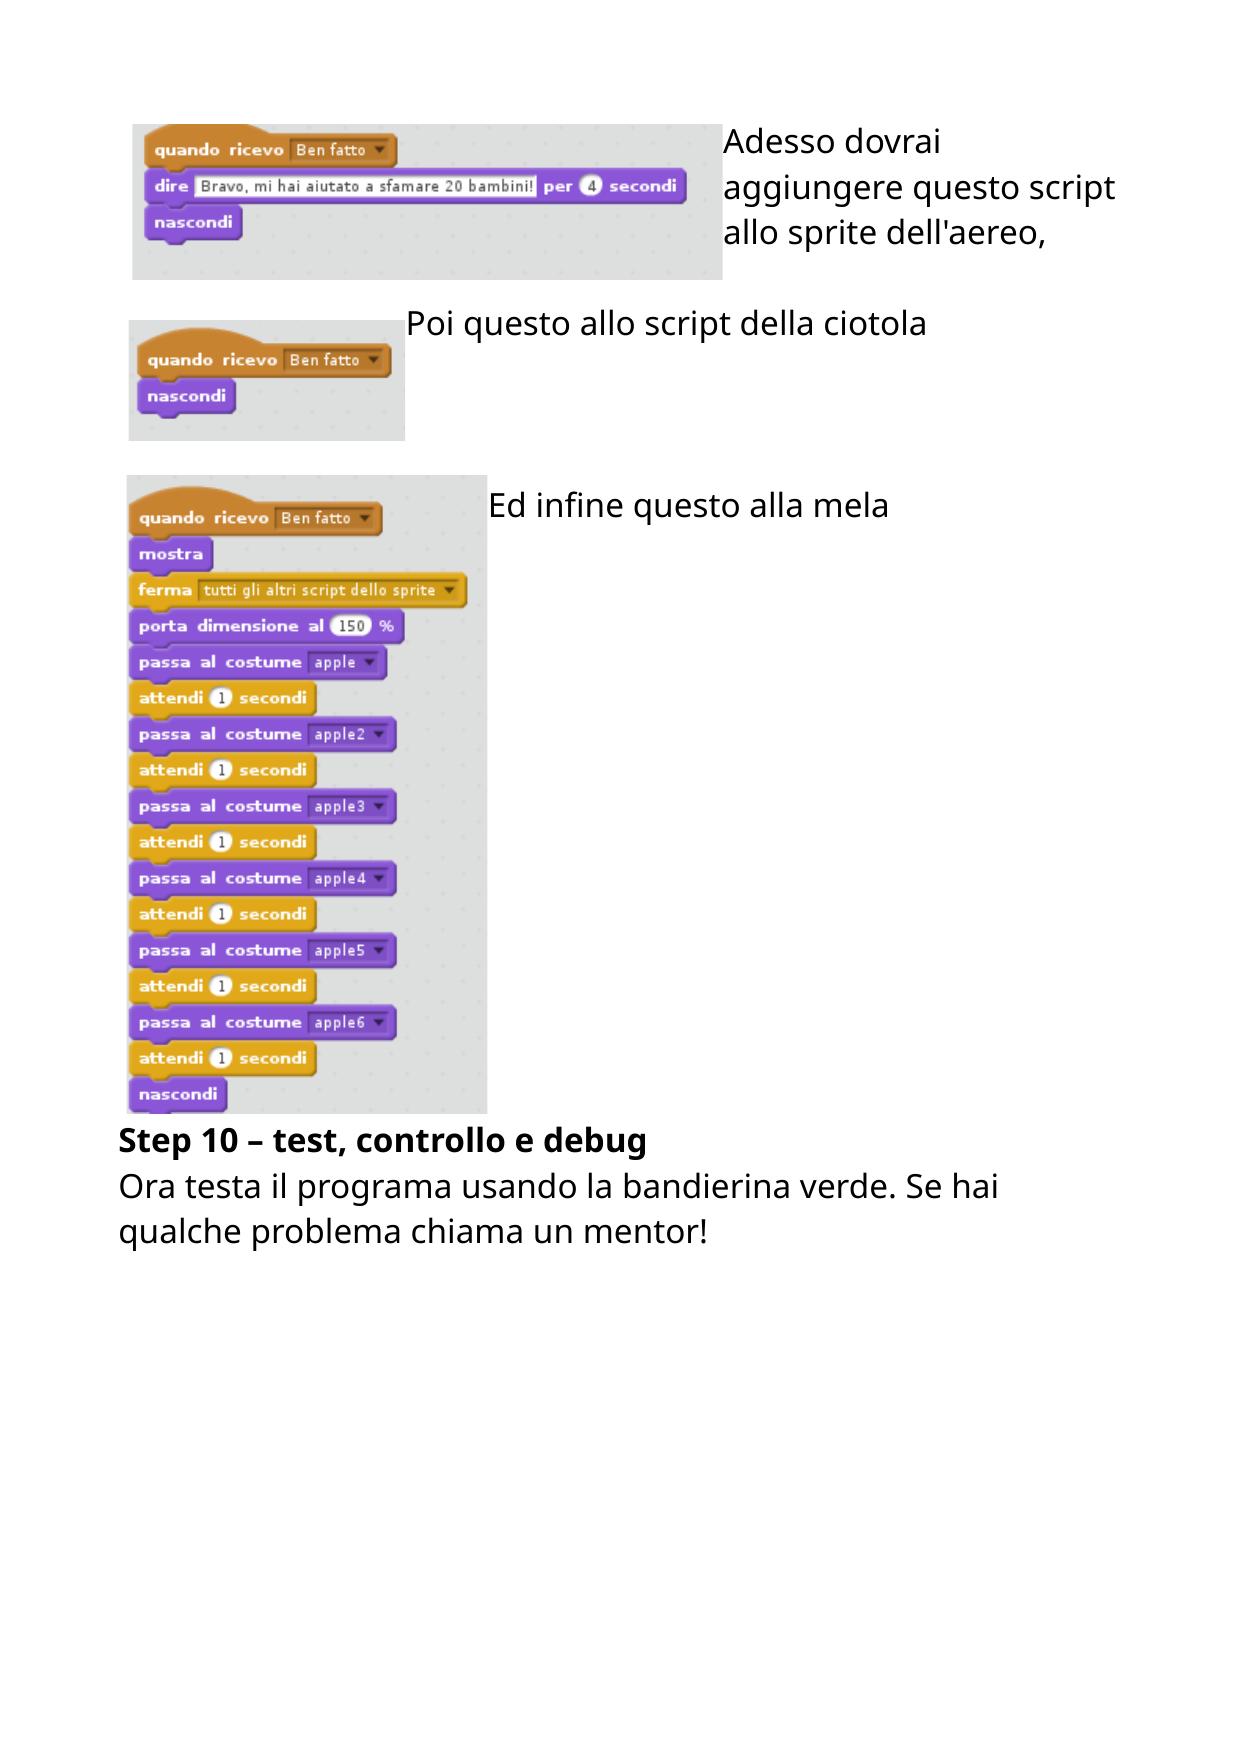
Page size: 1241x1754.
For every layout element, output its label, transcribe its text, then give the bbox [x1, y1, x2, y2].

text Ed infine questo alla mela [488, 481, 1122, 527]
text Poi questo allo script della ciotola [118, 300, 1122, 345]
picture [128, 320, 406, 441]
text Adesso dovrai aggiungere questo script allo sprite dell'aereo, [118, 118, 1122, 254]
text Step 10 – test, controllo e debug [118, 1117, 1122, 1163]
text Ora testa il programa usando la bandierina verde. Se hai qualche problema chiama un mentor! [118, 1163, 1122, 1253]
picture [132, 124, 723, 280]
picture [126, 475, 488, 1114]
